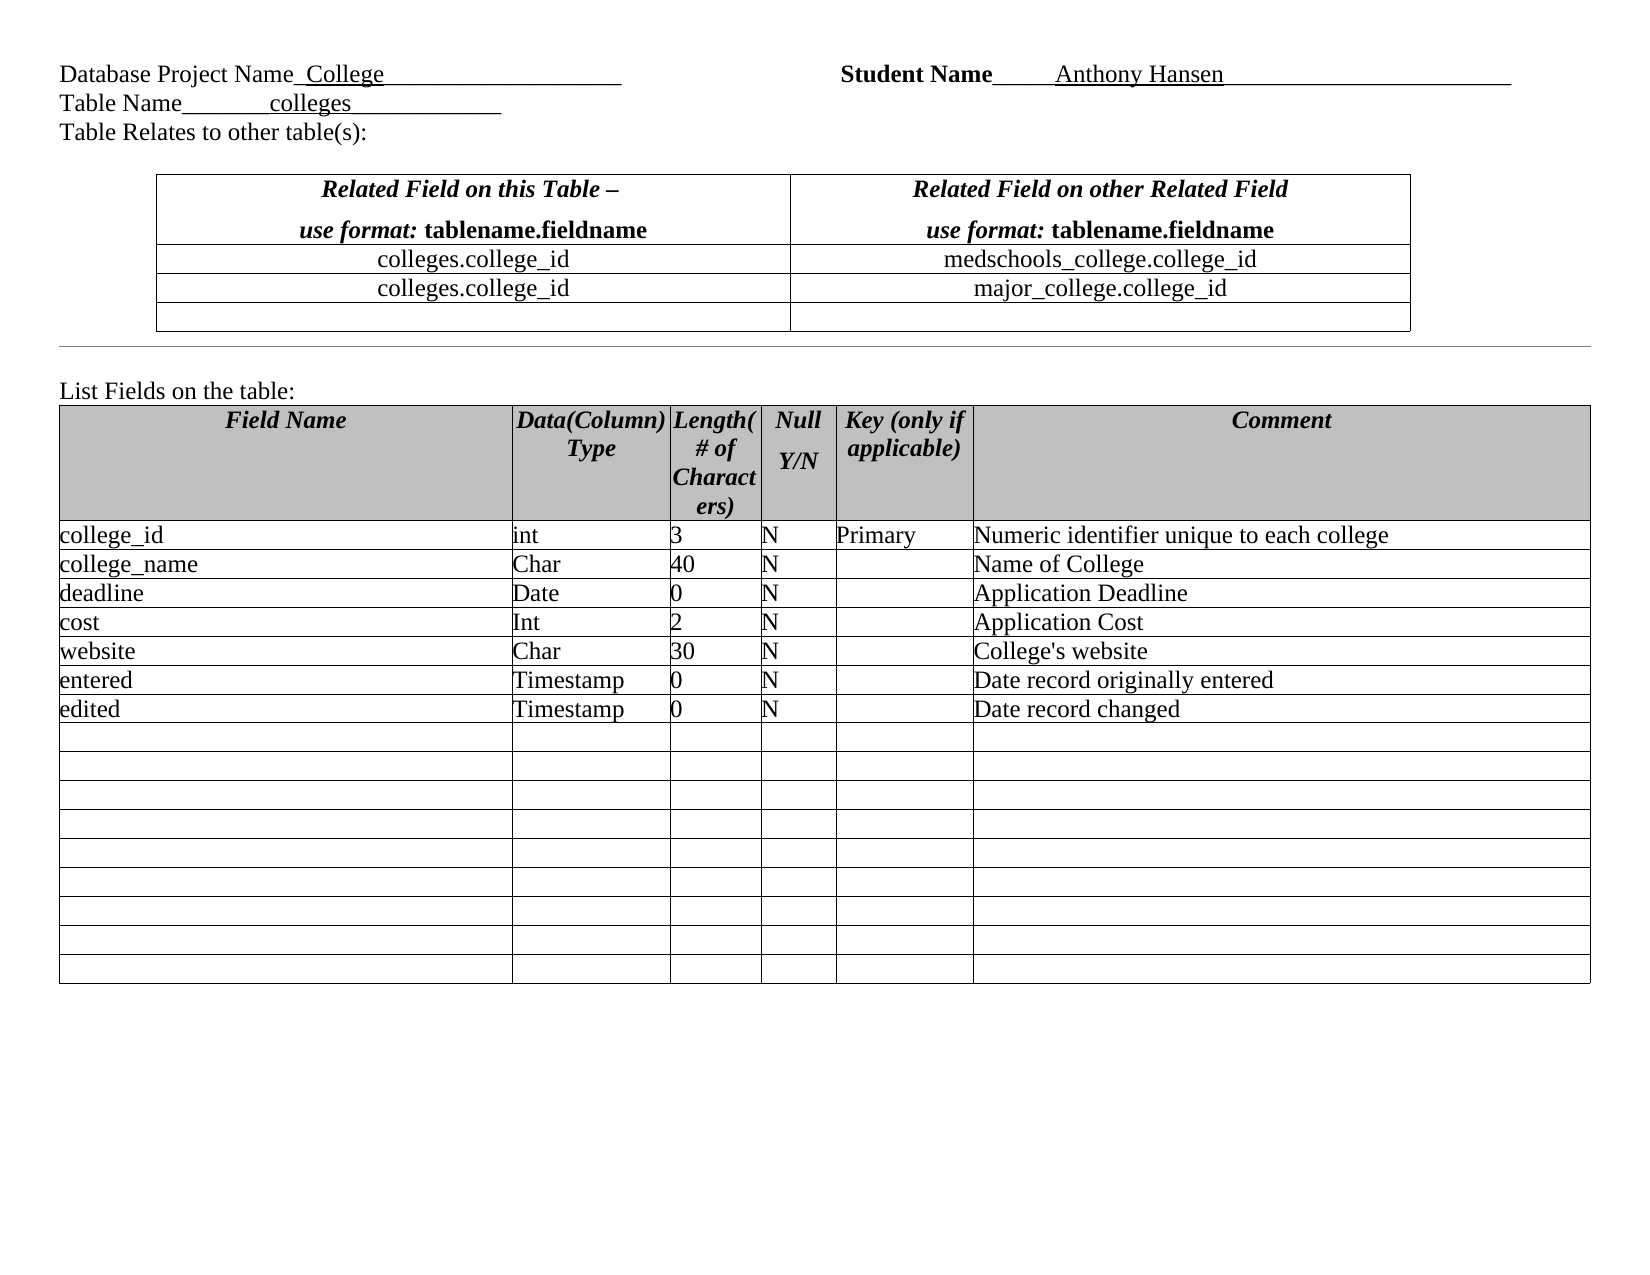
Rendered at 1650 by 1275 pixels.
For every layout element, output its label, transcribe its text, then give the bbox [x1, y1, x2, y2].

text Table Name_______colleges____________ [59, 88, 1591, 117]
table_cell [513, 839, 670, 867]
table_cell [762, 839, 836, 867]
table_cell [513, 868, 670, 896]
table_cell edited [60, 695, 512, 722]
table_cell medschools_college.college_id [791, 245, 1410, 273]
table_cell N [762, 550, 836, 578]
table_cell N [762, 521, 836, 549]
table_header Field Name [60, 406, 512, 520]
table_cell College's website [974, 637, 1590, 664]
table_cell [762, 781, 836, 809]
table_cell [671, 810, 761, 838]
table_cell [837, 781, 973, 809]
table_header Null Y/N [762, 406, 836, 520]
text List Fields on the table: [59, 376, 1591, 404]
table_cell [157, 303, 790, 331]
table_cell N [762, 608, 836, 636]
table_header Related Field on this Table – use format: tablename.fieldname [157, 175, 790, 244]
table_cell [513, 781, 670, 809]
table_cell Date record changed [974, 695, 1590, 722]
table_cell [513, 955, 670, 983]
table_cell 0 [671, 579, 761, 607]
table_cell [60, 868, 512, 896]
table_cell [762, 926, 836, 954]
table_cell [513, 926, 670, 954]
table_cell [671, 752, 761, 780]
table_cell [974, 810, 1590, 838]
table_cell [60, 839, 512, 867]
table_cell N [762, 637, 836, 664]
table_cell deadline [60, 579, 512, 607]
table_cell [837, 926, 973, 954]
table_cell [671, 723, 761, 751]
table_cell [513, 897, 670, 925]
table_cell N [762, 666, 836, 693]
table_cell 3 [671, 521, 761, 549]
table_cell Date [513, 579, 670, 607]
table_cell [837, 752, 973, 780]
table_cell Char [513, 637, 670, 664]
table_cell Name of College [974, 550, 1590, 578]
table_cell [60, 752, 512, 780]
table_cell colleges.college_id [157, 245, 790, 273]
table_cell 40 [671, 550, 761, 578]
table_header Related Field on other Related Field use format: tablename.fieldname [791, 175, 1410, 244]
table_cell [837, 666, 973, 693]
table_cell [974, 752, 1590, 780]
table_cell [671, 897, 761, 925]
table_cell [974, 723, 1590, 751]
table_cell [762, 868, 836, 896]
table_cell 30 [671, 637, 761, 664]
table_cell [837, 955, 973, 983]
table_cell [671, 781, 761, 809]
table_cell [60, 723, 512, 751]
table_cell [974, 839, 1590, 867]
table_cell Timestamp [513, 695, 670, 722]
table_header Data(Column) Type [513, 406, 670, 520]
table_cell [974, 926, 1590, 954]
table_cell [837, 897, 973, 925]
table_cell [837, 868, 973, 896]
table_cell Char [513, 550, 670, 578]
table_cell 0 [671, 695, 761, 722]
table_cell [60, 810, 512, 838]
table_cell int [513, 521, 670, 549]
table_cell [513, 752, 670, 780]
table_cell [671, 868, 761, 896]
table_cell [671, 926, 761, 954]
table_cell [837, 695, 973, 722]
table_cell [671, 955, 761, 983]
table_cell [671, 839, 761, 867]
table_cell [837, 810, 973, 838]
table_cell [791, 303, 1410, 331]
table_cell [762, 810, 836, 838]
table_cell major_college.college_id [791, 274, 1410, 302]
table_cell [60, 955, 512, 983]
table_cell cost [60, 608, 512, 636]
table_header Comment [974, 406, 1590, 520]
table_cell [974, 897, 1590, 925]
table_cell [837, 723, 973, 751]
table_cell N [762, 695, 836, 722]
table_cell [762, 897, 836, 925]
table_cell Application Deadline [974, 579, 1590, 607]
table_cell Primary [837, 521, 973, 549]
table_cell [974, 781, 1590, 809]
table_cell [974, 955, 1590, 983]
table_cell [762, 955, 836, 983]
table_cell colleges.college_id [157, 274, 790, 302]
table_cell entered [60, 666, 512, 693]
table_cell 0 [671, 666, 761, 693]
table_cell [60, 926, 512, 954]
table_cell Int [513, 608, 670, 636]
table_cell [762, 752, 836, 780]
text Table Relates to other table(s): [59, 117, 1591, 145]
table_cell [837, 637, 973, 664]
table_cell [837, 608, 973, 636]
table_cell N [762, 579, 836, 607]
table_cell college_name [60, 550, 512, 578]
table_cell website [60, 637, 512, 664]
table_cell 2 [671, 608, 761, 636]
table_cell [837, 550, 973, 578]
table_cell college_id [60, 521, 512, 549]
table_cell [837, 839, 973, 867]
table_cell Date record originally entered [974, 666, 1590, 693]
text Database Project Name_College___________________ Student Name_____Anthony Hansen_______________________ [59, 59, 1591, 88]
table_cell [60, 897, 512, 925]
table_cell Timestamp [513, 666, 670, 693]
table_cell [974, 868, 1590, 896]
table_cell [513, 723, 670, 751]
table_header Key (only if applicable) [837, 406, 973, 520]
table_cell [513, 810, 670, 838]
table_cell [837, 579, 973, 607]
table_header Length(# of Characters) [671, 406, 761, 520]
table_cell Application Cost [974, 608, 1590, 636]
table_cell [762, 723, 836, 751]
table_cell Numeric identifier unique to each college [974, 521, 1590, 549]
table_cell [60, 781, 512, 809]
